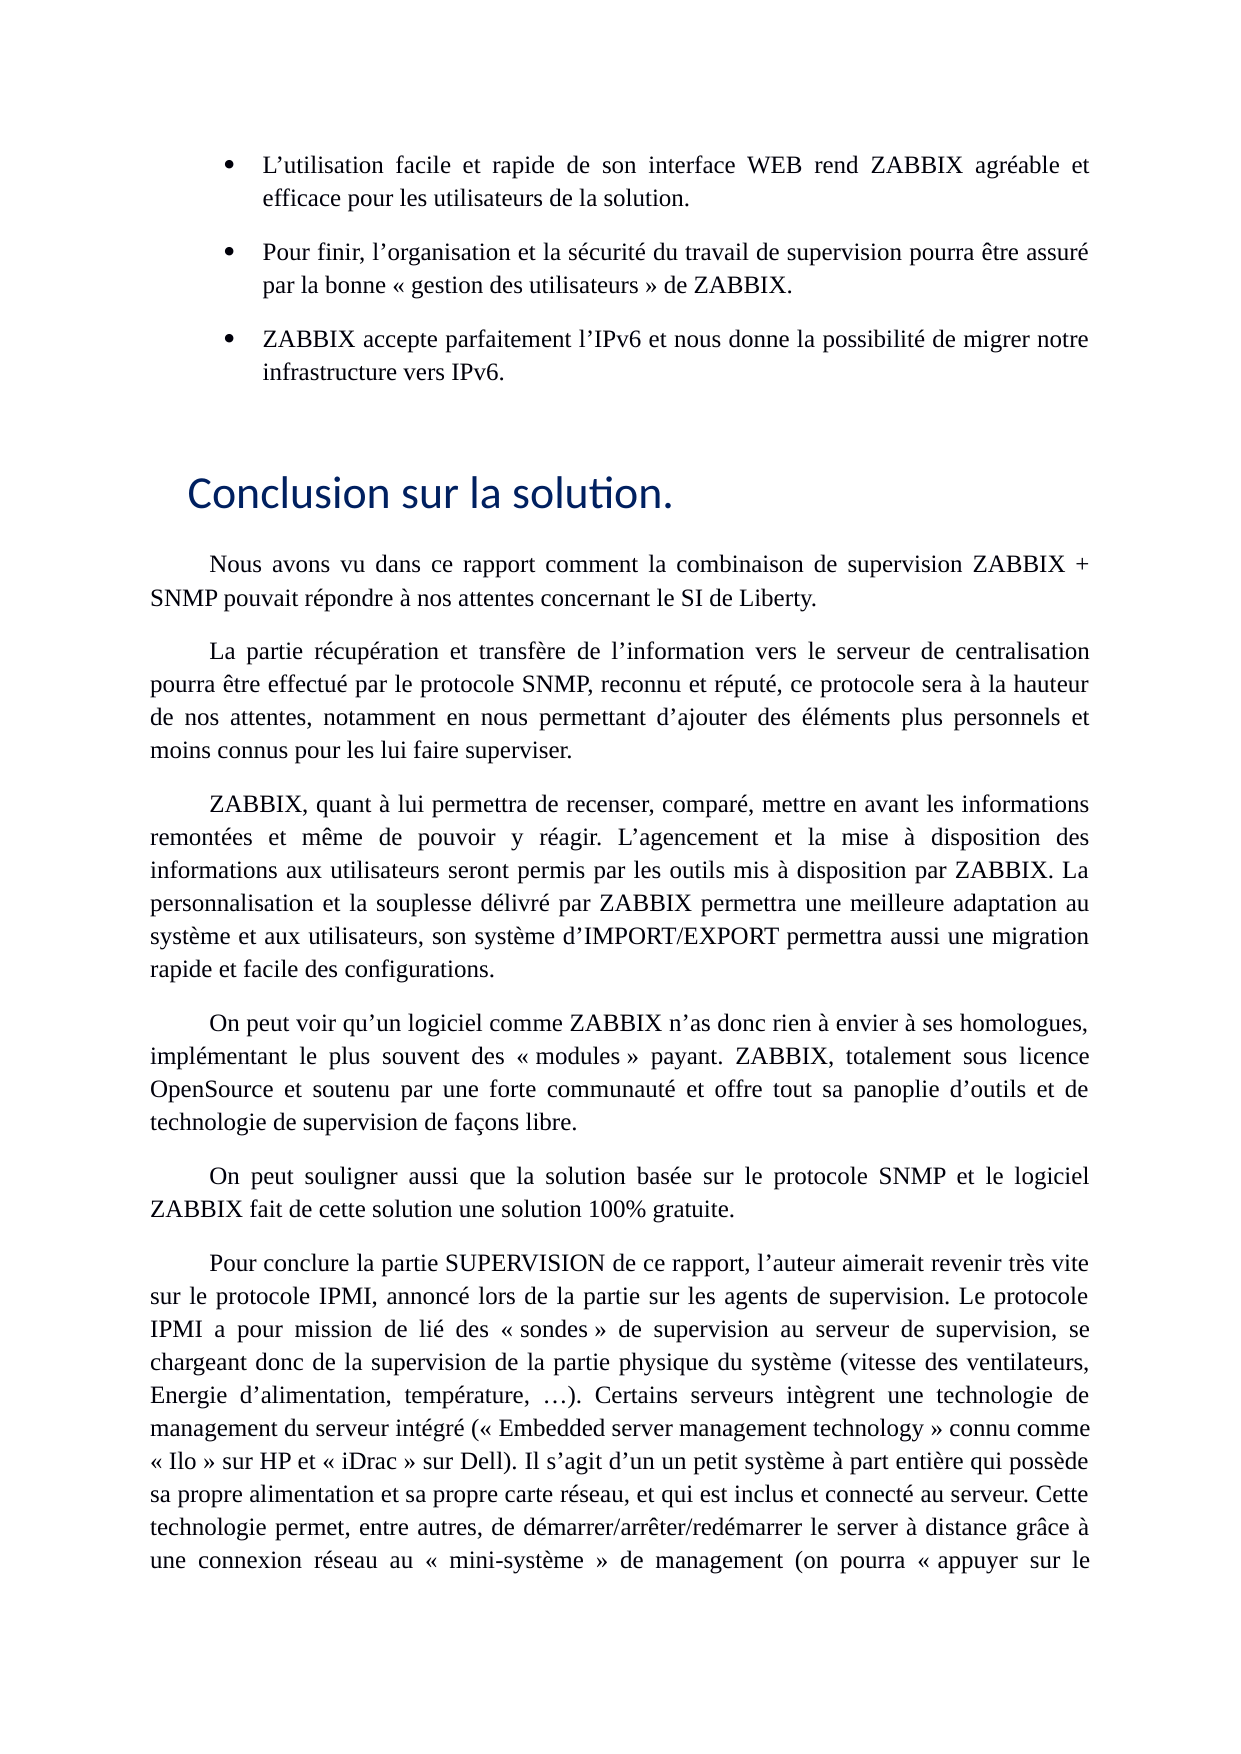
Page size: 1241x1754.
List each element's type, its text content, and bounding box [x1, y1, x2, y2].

text ZABBIX, quant à lui permettra de recenser, comparé, mettre en avant les informations remontées et même de pouvoir y réagir. L’agencement et la mise à disposition des informations aux utilisateurs seront permis par les outils mis à disposition par ZABBIX. La personnalisation et la souplesse délivré par ZABBIX permettra une meilleure adaptation au système et aux utilisateurs, son système d’IMPORT/EXPORT permettra aussi une migration rapide et facile des configurations. [150, 789, 1090, 983]
text Pour conclure la partie SUPERVISION de ce rapport, l’auteur aimerait revenir très vite sur le protocole IPMI, annoncé lors de la partie sur les agents de supervision. Le protocole IPMI a pour mission de lié des « sondes » de supervision au serveur de supervision, se chargeant donc de la supervision de la partie physique du système (vitesse des ventilateurs, Energie d’alimentation, température, …). Certains serveurs intègrent une technologie de management du serveur intégré (« Embedded server management technology » connu comme « Ilo » sur HP et « iDrac » sur Dell). Il s’agit d’un un petit système à part entière qui possède sa propre alimentation et sa propre carte réseau, et qui est inclus et connecté au serveur. Cette technologie permet, entre autres, de démarrer/arrêter/redémarrer le server à distance grâce à une connexion réseau au « mini-système » de management (on pourra « appuyer sur le [150, 1248, 1090, 1574]
list ZABBIX accepte parfaitement l’IPv6 et nous donne la possibilité de migrer notre infrastructure vers IPv6. [225, 324, 1090, 386]
text La partie récupération et transfère de l’information vers le serveur de centralisation pourra être effectué par le protocole SNMP, reconnu et réputé, ce protocole sera à la hauteur de nos attentes, notamment en nous permettant d’ajouter des éléments plus personnels et moins connus pour les lui faire superviser. [150, 636, 1090, 764]
text On peut souligner aussi que la solution basée sur le protocole SNMP et le logiciel ZABBIX fait de cette solution une solution 100% gratuite. [150, 1161, 1090, 1223]
list L’utilisation facile et rapide de son interface WEB rend ZABBIX agréable et efficace pour les utilisateurs de la solution. [225, 150, 1090, 212]
list Pour finir, l’organisation et la sécurité du travail de supervision pourra être assuré par la bonne « gestion des utilisateurs » de ZABBIX. [225, 237, 1090, 299]
text On peut voir qu’un logiciel comme ZABBIX n’as donc rien à envier à ses homologues, implémentant le plus souvent des « modules » payant. ZABBIX, totalement sous licence OpenSource et soutenu par une forte communauté et offre tout sa panoplie d’outils et de technologie de supervision de façons libre. [150, 1008, 1090, 1136]
text Nous avons vu dans ce rapport comment la combinaison de supervision ZABBIX + SNMP pouvait répondre à nos attentes concernant le SI de Liberty. [150, 549, 1090, 611]
subtitle Conclusion sur la solution. [187, 464, 1090, 520]
